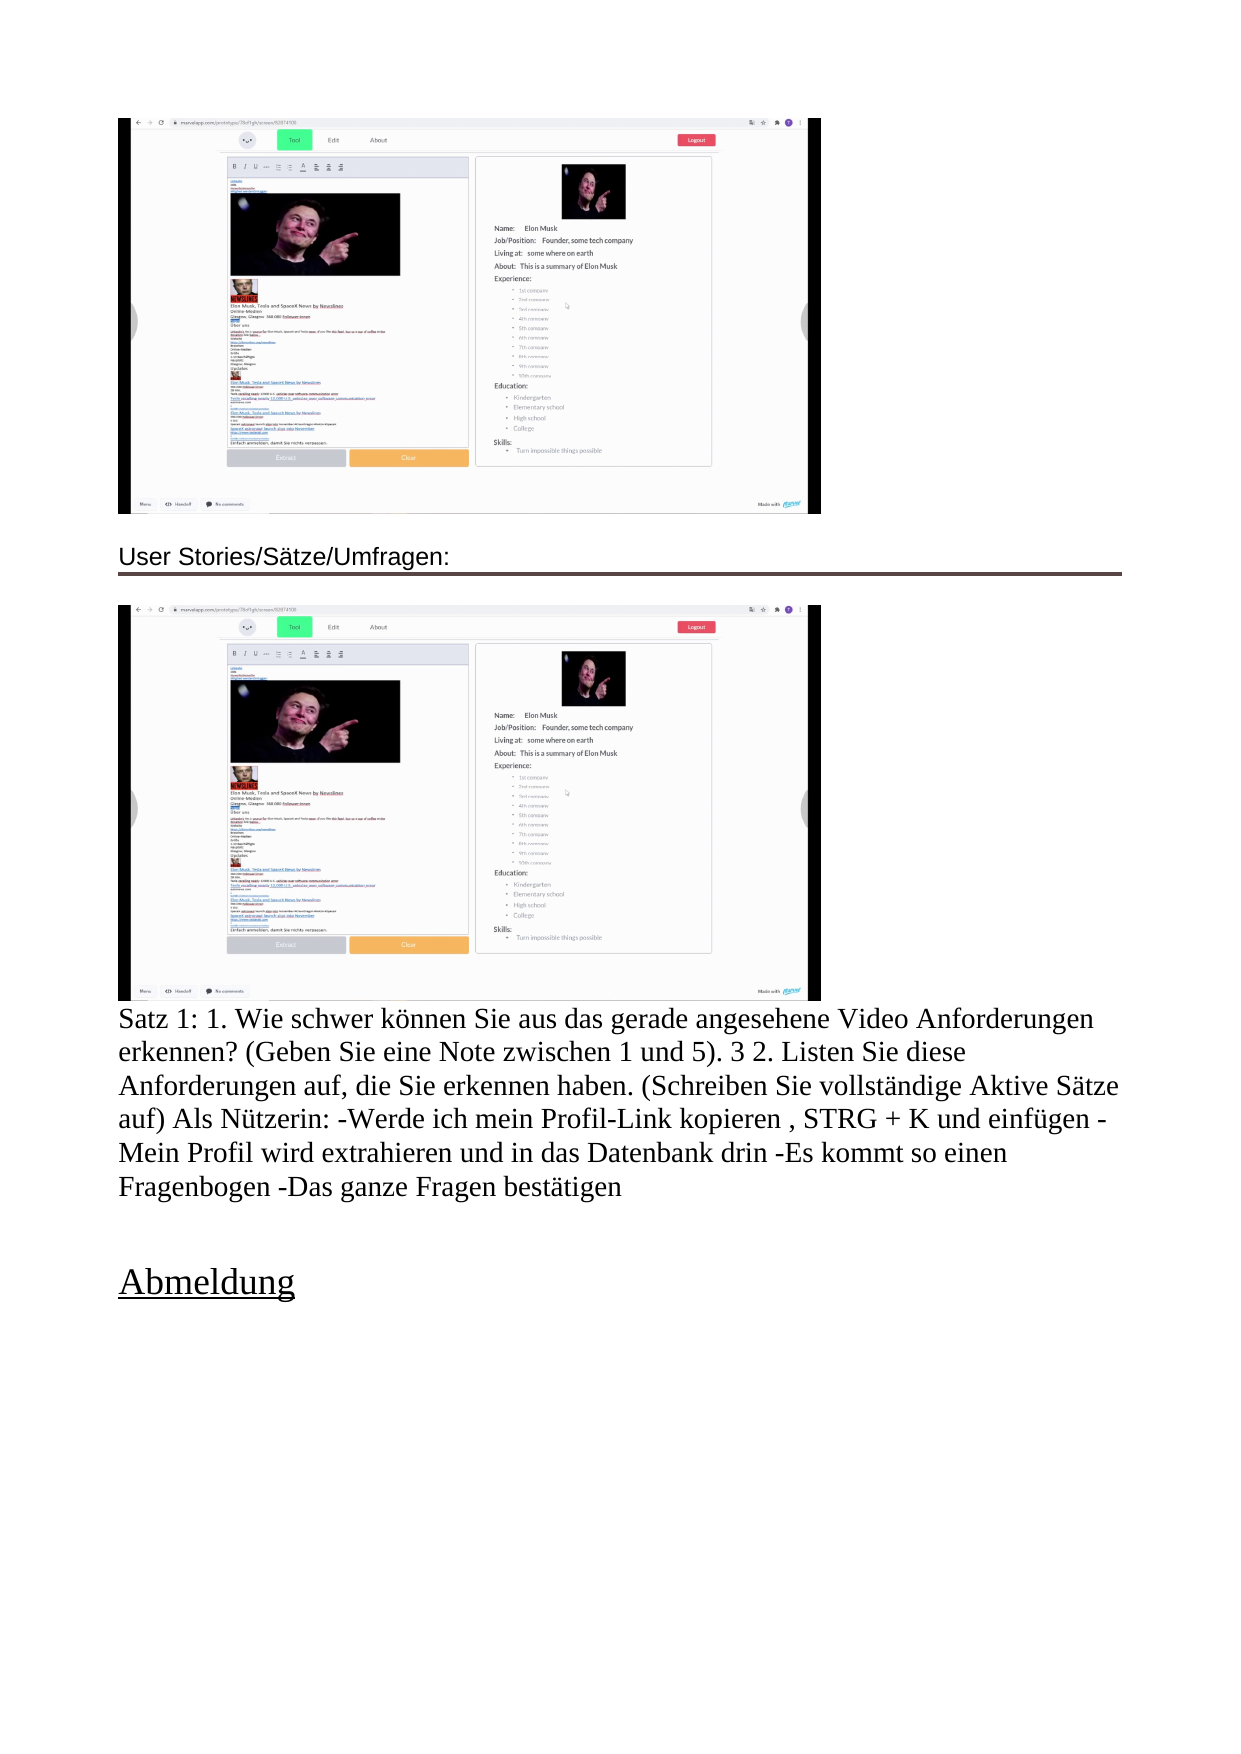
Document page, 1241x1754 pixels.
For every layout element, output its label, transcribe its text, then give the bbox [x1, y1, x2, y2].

text Satz 1: 1. Wie schwer können Sie aus das gerade angesehene Video Anforderungen erkennen? (Geben Sie eine Note zwischen 1 und 5). 3 2. Listen Sie diese Anforderungen auf, die Sie erkennen haben. (Schreiben Sie vollständige Aktive Sätze auf) Als Nützerin: -Werde ich mein Profil-Link kopieren , STRG + K und einfügen - Mein Profil wird extrahieren und in das Datenbank drin -Es kommt so einen Fragenbogen -Das ganze Fragen bestätigen [118, 1001, 1122, 1202]
subtitle Abmeldung [118, 1260, 1122, 1303]
picture [118, 118, 821, 514]
text User Stories/Sätze/Umfragen: [118, 542, 1122, 572]
picture [118, 605, 821, 1001]
